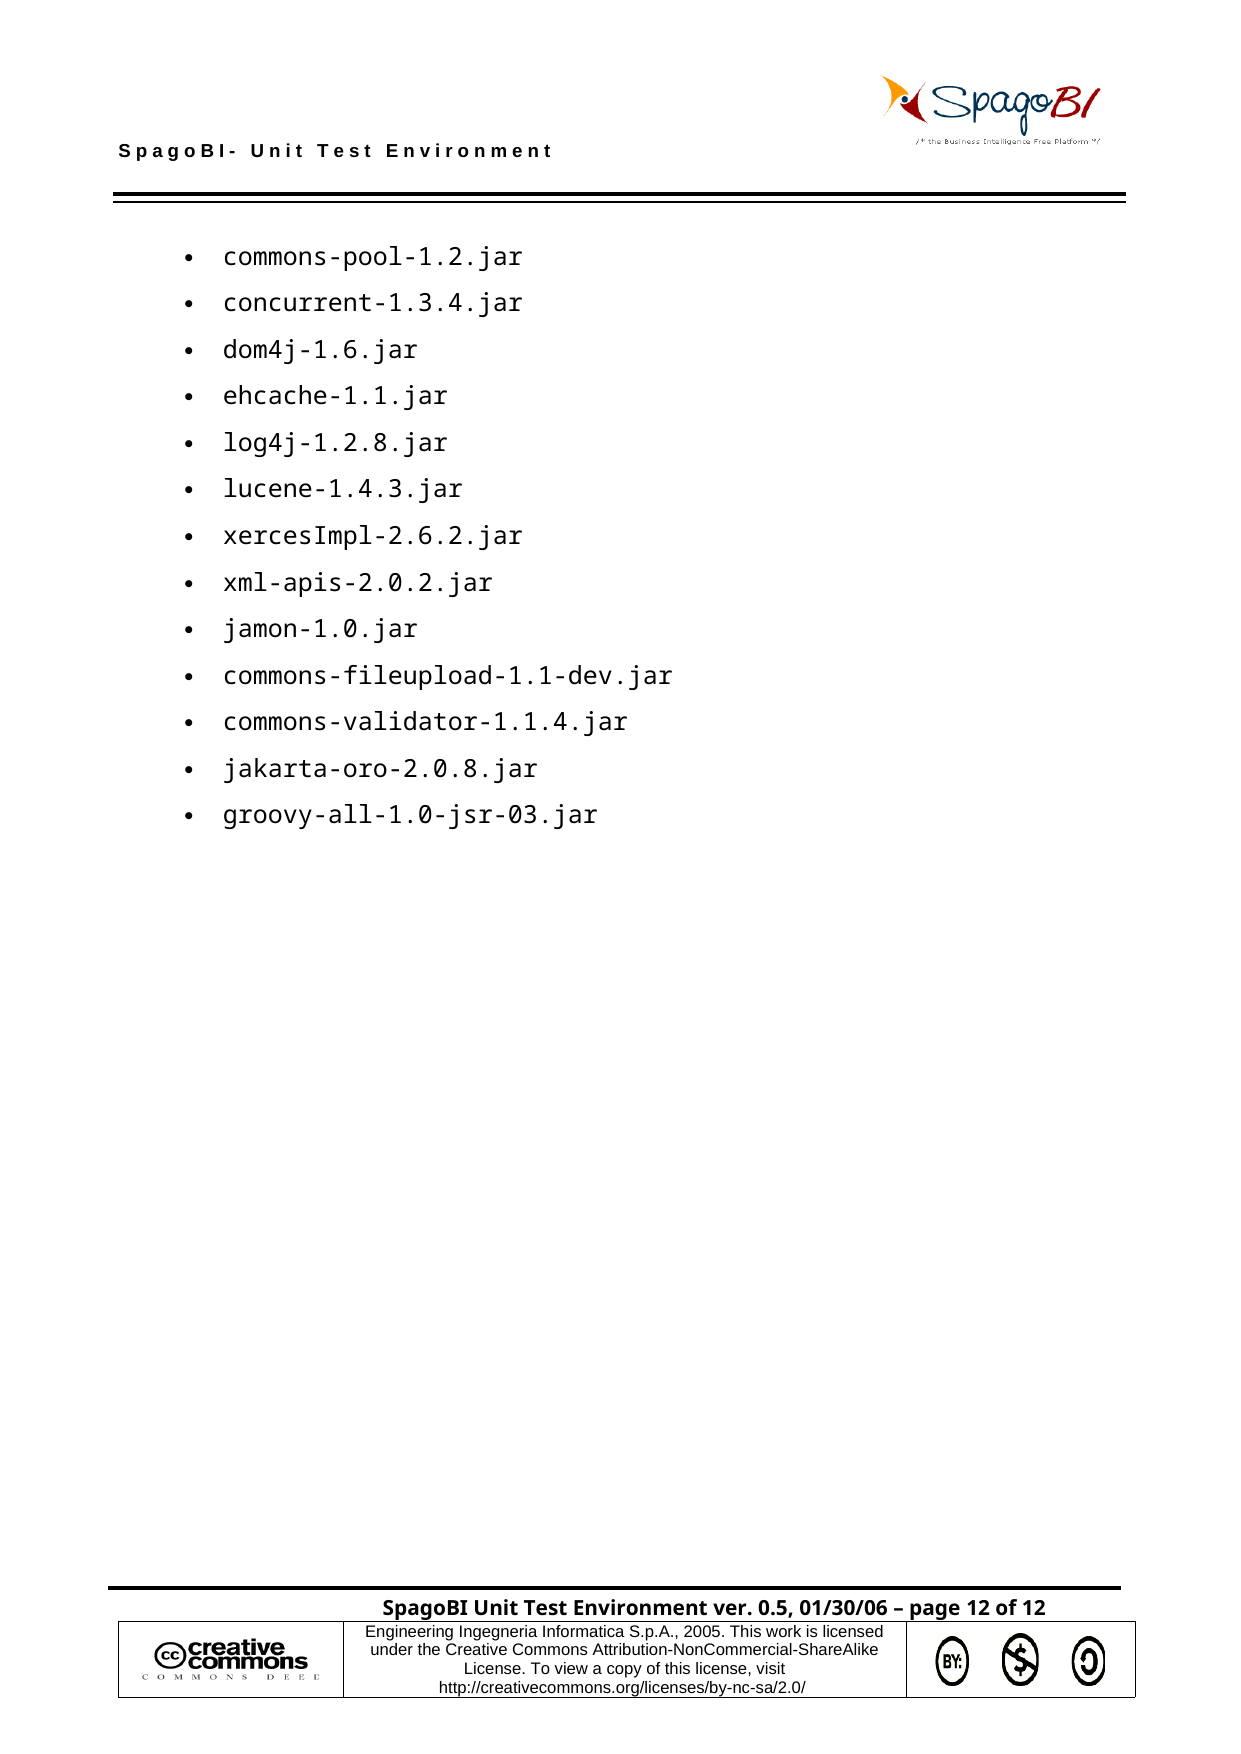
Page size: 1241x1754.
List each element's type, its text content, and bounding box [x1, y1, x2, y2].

picture [935, 1636, 969, 1686]
list ehcache-1.1.jar [185, 378, 1122, 412]
list concurrent-1.3.4.jar [185, 285, 1122, 319]
picture [142, 1638, 319, 1680]
picture [1002, 1633, 1039, 1686]
list groovy-all-1.0-jsr-03.jar [185, 797, 1122, 831]
list xml-apis-2.0.2.jar [185, 564, 1122, 598]
picture [1071, 1636, 1105, 1686]
list commons-pool-1.2.jar [185, 238, 1122, 272]
list commons-fileupload-1.1-dev.jar [185, 657, 1122, 691]
list jamon-1.0.jar [185, 611, 1122, 645]
list commons-validator-1.1.4.jar [185, 704, 1122, 738]
list log4j-1.2.8.jar [185, 424, 1122, 459]
picture [869, 68, 1114, 149]
list dom4j-1.6.jar [185, 331, 1122, 366]
list jakarta-oro-2.0.8.jar [185, 751, 1122, 784]
list lucene-1.4.3.jar [185, 471, 1122, 505]
list xercesImpl-2.6.2.jar [185, 518, 1122, 552]
